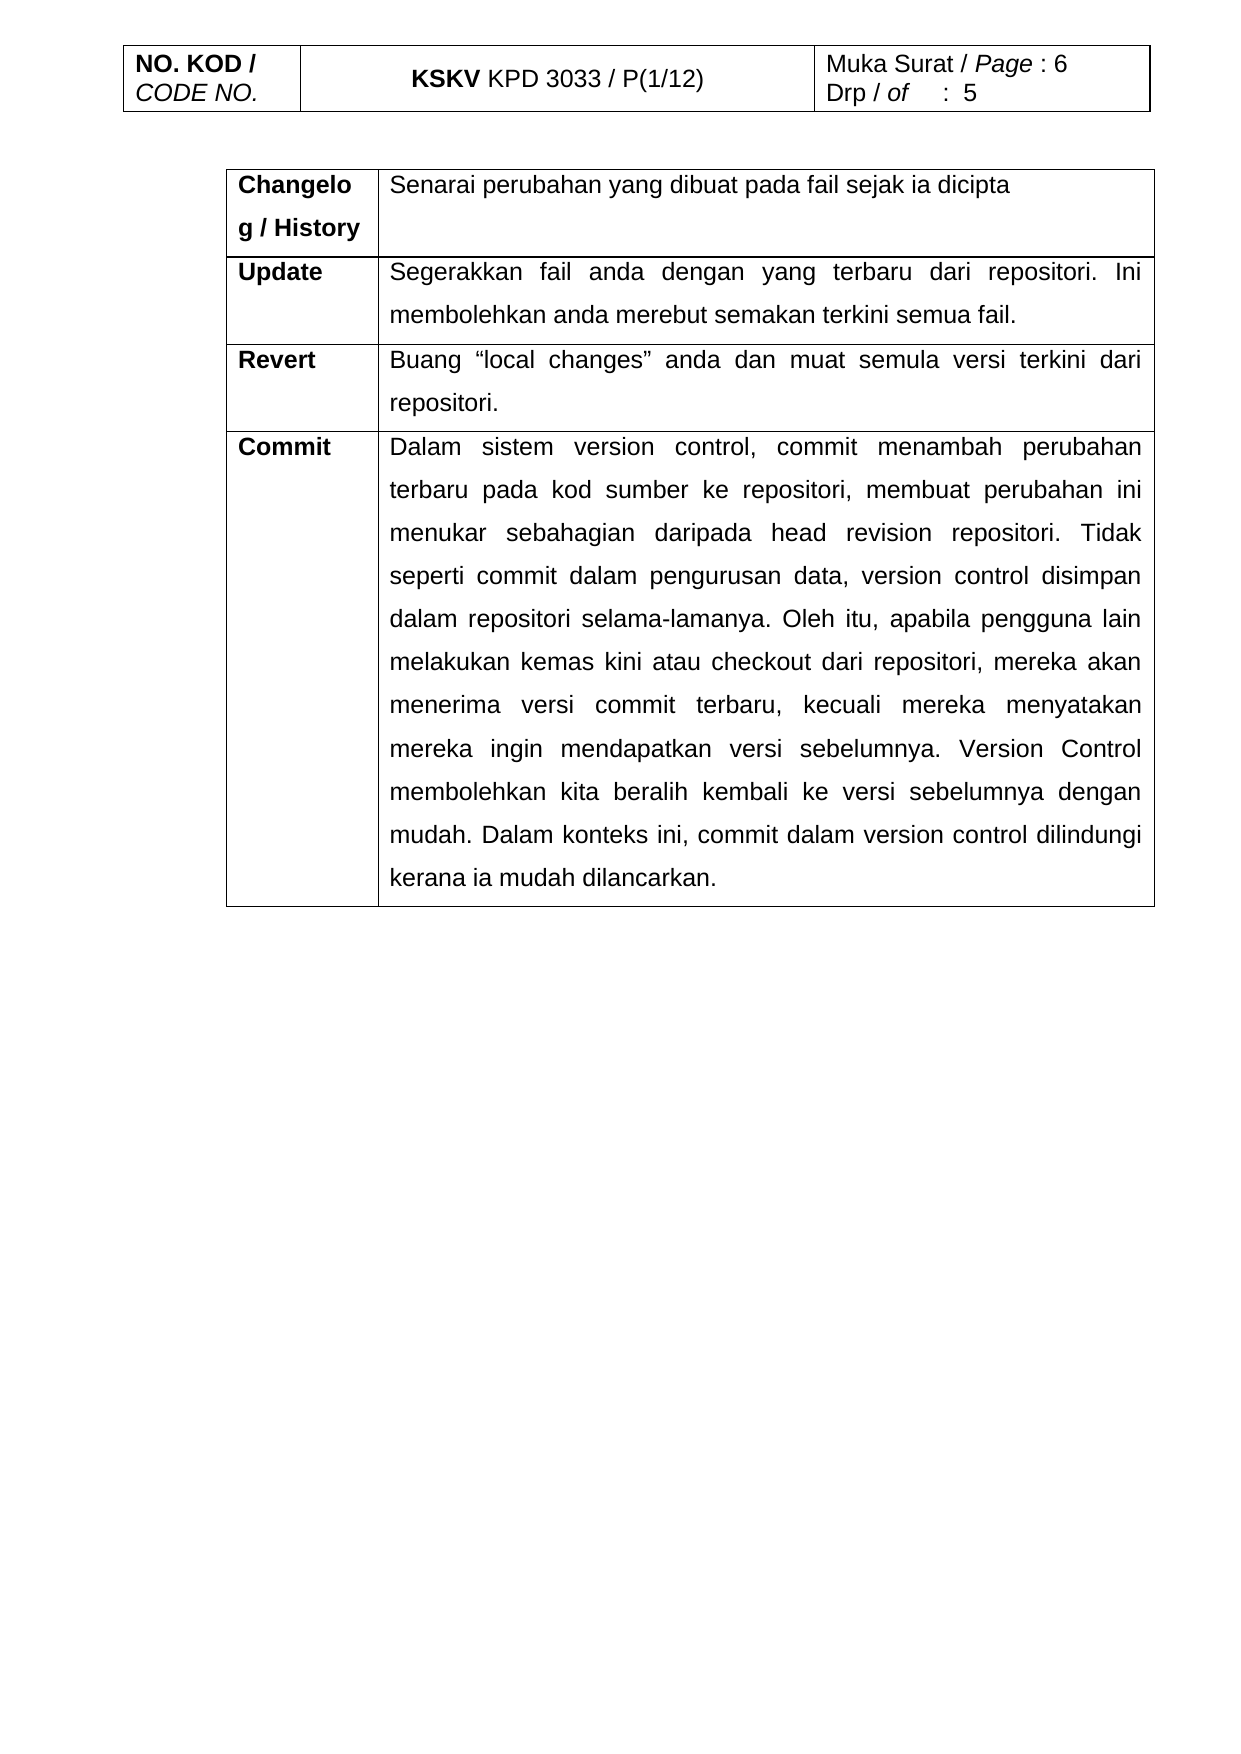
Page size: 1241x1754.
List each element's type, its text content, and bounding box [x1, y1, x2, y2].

table_cell Buang “local changes” anda dan muat semula versi terkini dari repositori. [379, 345, 1154, 431]
table_cell Dalam sistem version control, commit menambah perubahan terbaru pada kod sumber ke repositori, membuat perubahan ini menukar sebahagian daripada head revision repositori. Tidak seperti commit dalam pengurusan data, version control disimpan dalam repositori selama-lamanya. Oleh itu, apabila pengguna lain melakukan kemas kini atau checkout dari repositori, mereka akan menerima versi commit terbaru, kecuali mereka menyatakan mereka ingin mendapatkan versi sebelumnya. Version Control membolehkan kita beralih kembali ke versi sebelumnya dengan mudah. Dalam konteks ini, commit dalam version control dilindungi kerana ia mudah dilancarkan. [379, 432, 1154, 906]
table_cell Commit [227, 432, 378, 906]
table_cell Revert [227, 345, 378, 431]
table_cell Changelog / History [227, 170, 378, 256]
table_cell Segerakkan fail anda dengan yang terbaru dari repositori. Ini membolehkan anda merebut semakan terkini semua fail. [379, 258, 1154, 343]
table_cell Senarai perubahan yang dibuat pada fail sejak ia dicipta [379, 170, 1154, 256]
table_cell Update [227, 258, 378, 343]
